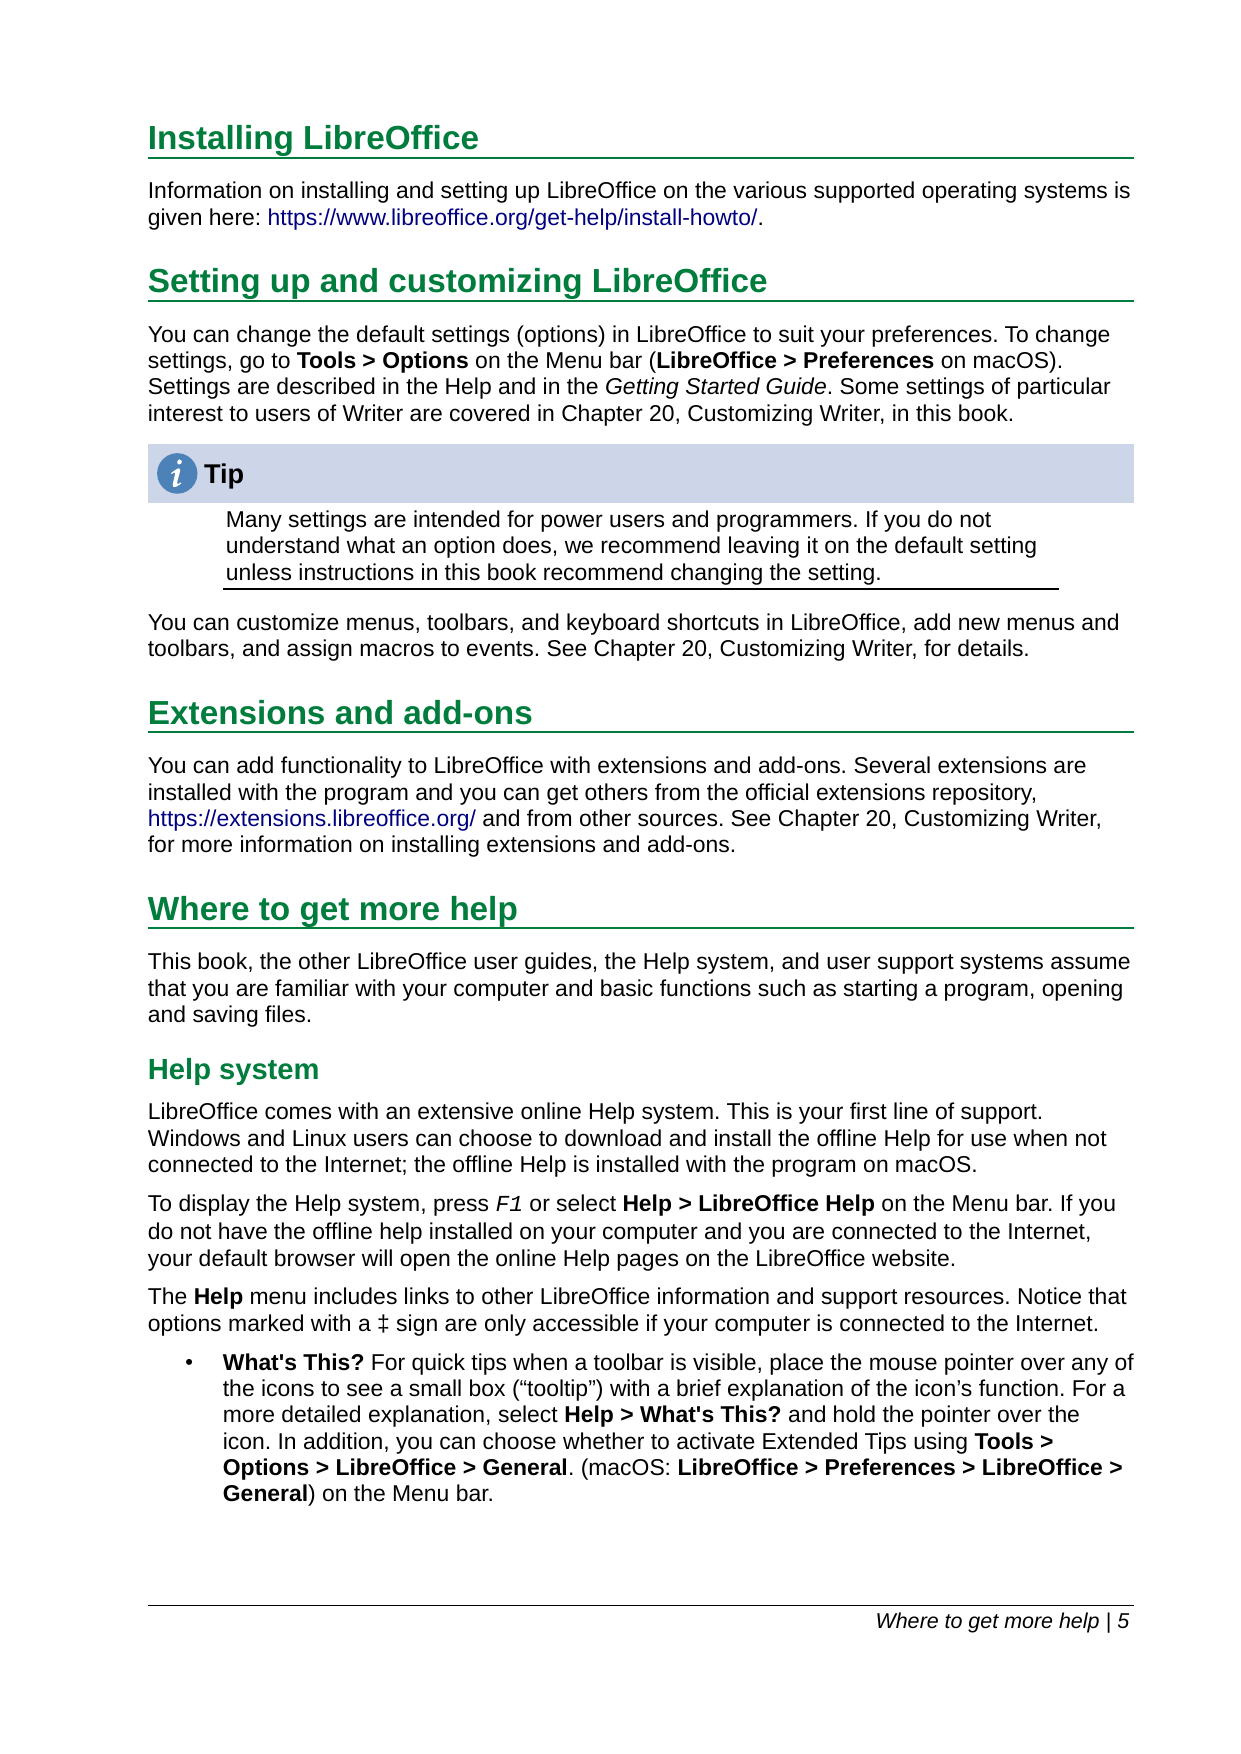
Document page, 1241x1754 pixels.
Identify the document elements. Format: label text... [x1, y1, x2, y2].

text Many settings are intended for power users and programmers. If you do not understand what an option does, we recommend leaving it on the default setting unless instructions in this book recommend changing the setting. [223, 503, 1059, 588]
text LibreOffice comes with an extensive online Help system. This is your first line of support. Windows and Linux users can choose to download and install the offline Help for use when not connected to the Internet; the offline Help is installed with the program on macOS. [148, 1098, 1134, 1177]
text You can customize menus, toolbars, and keyboard shortcuts in LibreOffice, add new menus and toolbars, and assign macros to events. See Chapter 20, Customizing Writer, for details. [148, 609, 1134, 662]
text You can change the default settings (options) in LibreOffice to suit your preferences. To change settings, go to Tools > Options on the Menu bar (LibreOffice > Preferences on macOS). Settings are described in the Help and in the Getting Started Guide. Some settings of particular interest to users of Writer are covered in Chapter 20, Customizing Writer, in this book. [148, 321, 1134, 426]
subtitle Setting up and customizing LibreOffice [148, 261, 1134, 300]
text To display the Help system, press F1 or select Help > LibreOffice Help on the Menu bar. If you do not have the offline help installed on your computer and you are connected to the Internet, your default browser will open the online Help pages on the LibreOffice website. [148, 1190, 1134, 1271]
subtitle Tip [148, 444, 1134, 503]
text You can add functionality to LibreOffice with extensions and add-ons. Several extensions are installed with the program and you can get others from the official extensions repository, https://extensions.libreoffice.org/ and from other sources. See Chapter 20, Customizing Writer, for more information on installing extensions and add-ons. [148, 752, 1134, 858]
subtitle Extensions and add-ons [148, 693, 1134, 731]
subtitle Where to get more help [148, 889, 1134, 927]
subtitle Installing LibreOffice [148, 118, 1134, 157]
list What's This? For quick tips when a toolbar is visible, place the mouse pointer over any of the icons to see a small box (“tooltip”) with a brief explanation of the icon’s function. For a more detailed explanation, select Help > What's This? and hold the pointer over the icon. In addition, you can choose whether to activate Extended Tips using Tools > Options > LibreOffice > General. (macOS: LibreOffice > Preferences > LibreOffice > General) on the Menu bar. [185, 1348, 1134, 1507]
text The Help menu includes links to other LibreOffice information and support resources. Notice that options marked with a ‡ sign are only accessible if your computer is connected to the Internet. [148, 1283, 1134, 1336]
text This book, the other LibreOffice user guides, the Help system, and user support systems assume that you are familiar with your computer and basic functions such as starting a program, opening and saving files. [148, 948, 1134, 1027]
text Information on installing and setting up LibreOffice on the various supported operating systems is given here: https://www.libreoffice.org/get-help/install-howto/. [148, 177, 1134, 230]
subtitle Help system [148, 1052, 1134, 1086]
